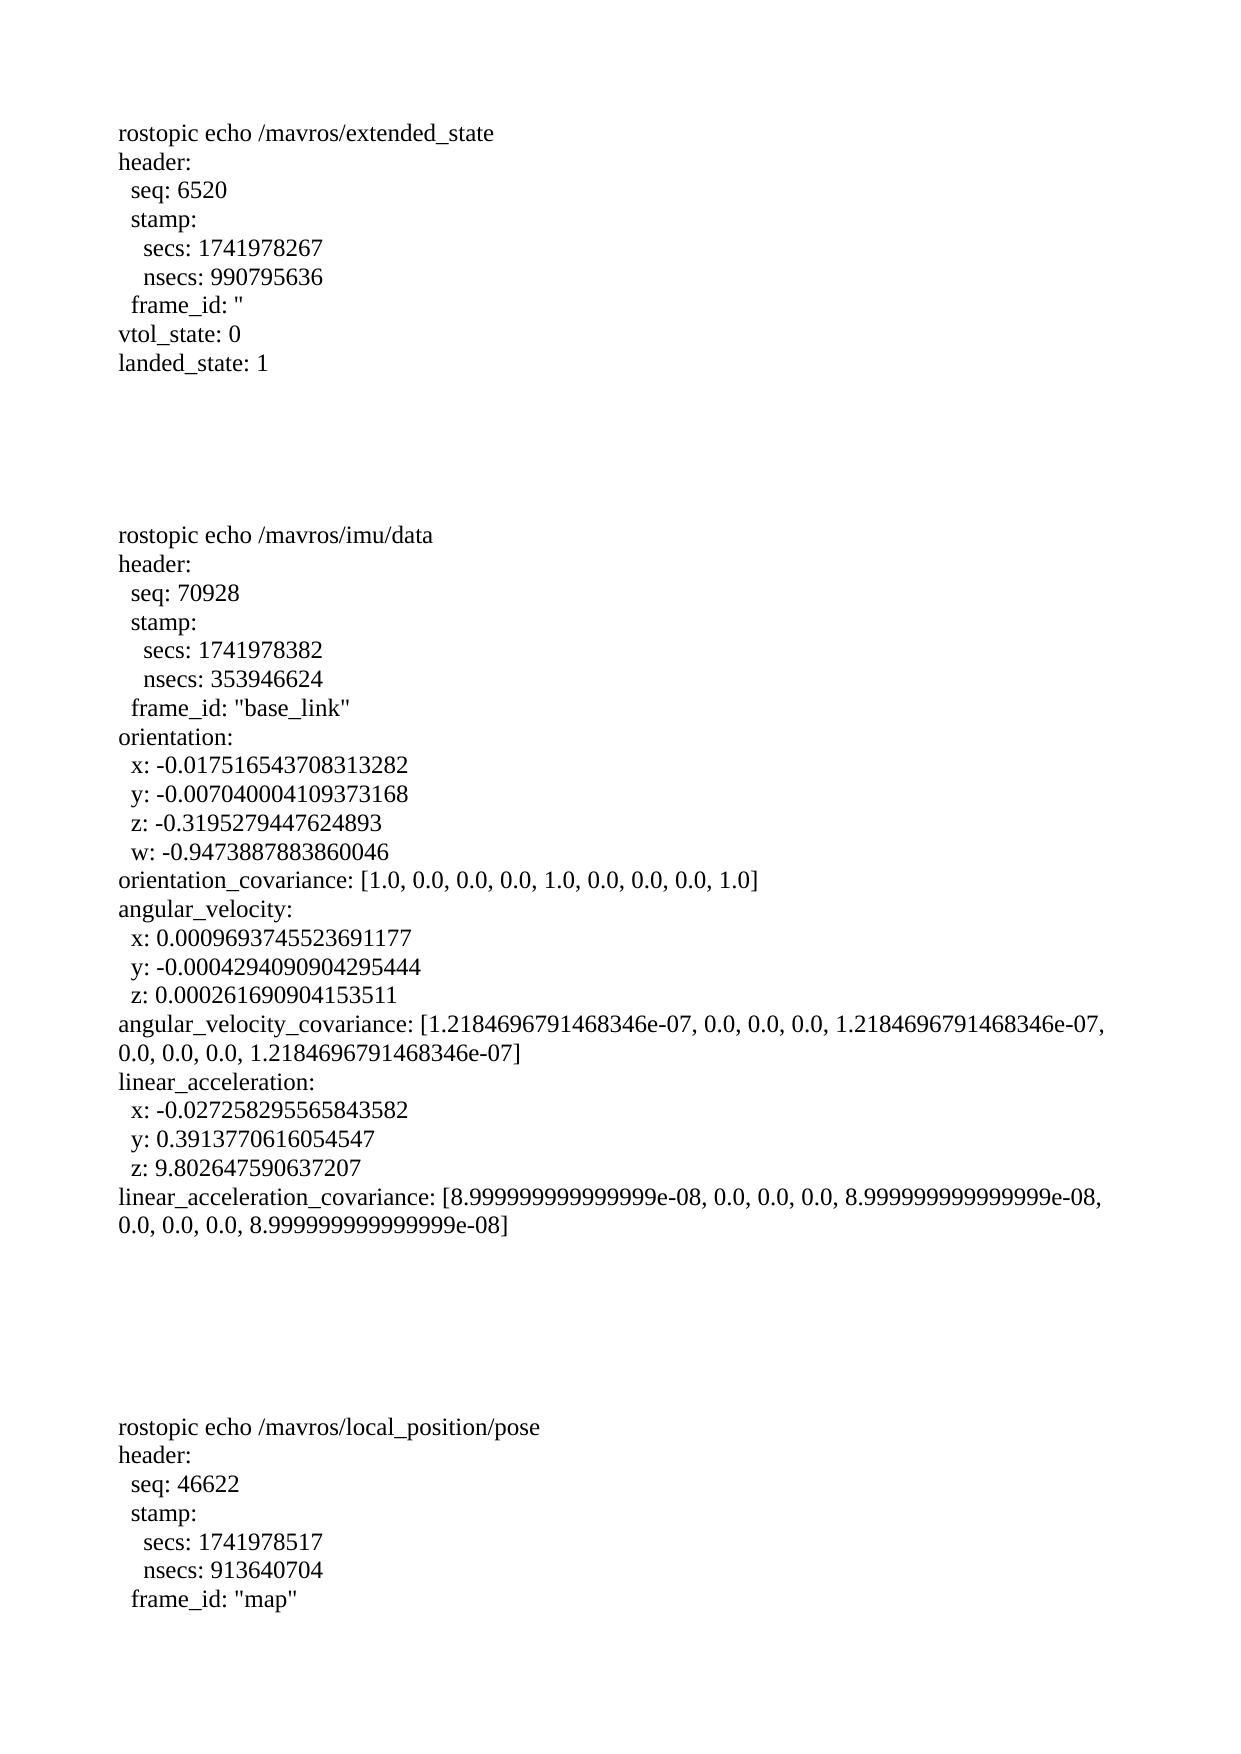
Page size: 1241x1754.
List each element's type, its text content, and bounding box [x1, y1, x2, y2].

text frame_id: "map" [118, 1584, 1122, 1613]
text header: [118, 1441, 1122, 1469]
text frame_id: "base_link" [118, 693, 1122, 722]
text angular_velocity: [118, 894, 1122, 923]
text nsecs: 913640704 [118, 1556, 1122, 1584]
text rostopic echo /mavros/imu/data [118, 521, 1122, 549]
text orientation_covariance: [1.0, 0.0, 0.0, 0.0, 1.0, 0.0, 0.0, 0.0, 1.0] [118, 866, 1122, 894]
text y: -0.0004294090904295444 [118, 952, 1122, 981]
text y: -0.007040004109373168 [118, 779, 1122, 808]
text rostopic echo /mavros/extended_state [118, 118, 1122, 147]
text angular_velocity_covariance: [1.2184696791468346e-07, 0.0, 0.0, 0.0, 1.2184696791468346e-07, 0.0, 0.0, 0.0, 1.2184696791468346e-07] [118, 1009, 1122, 1067]
text linear_acceleration: [118, 1067, 1122, 1096]
text y: 0.3913770616054547 [118, 1124, 1122, 1153]
text nsecs: 990795636 [118, 262, 1122, 291]
text x: -0.017516543708313282 [118, 751, 1122, 779]
text z: 0.000261690904153511 [118, 981, 1122, 1009]
text stamp: [118, 204, 1122, 233]
text stamp: [118, 607, 1122, 636]
text seq: 6520 [118, 176, 1122, 204]
text x: 0.0009693745523691177 [118, 923, 1122, 952]
text nsecs: 353946624 [118, 664, 1122, 693]
text seq: 46622 [118, 1469, 1122, 1498]
text header: [118, 549, 1122, 578]
text frame_id: '' [118, 291, 1122, 319]
text landed_state: 1 [118, 348, 1122, 377]
text secs: 1741978517 [118, 1527, 1122, 1556]
text z: 9.802647590637207 [118, 1153, 1122, 1182]
text stamp: [118, 1498, 1122, 1527]
text x: -0.027258295565843582 [118, 1096, 1122, 1124]
text header: [118, 147, 1122, 176]
text w: -0.9473887883860046 [118, 837, 1122, 866]
text linear_acceleration_covariance: [8.999999999999999e-08, 0.0, 0.0, 0.0, 8.999999999999999e-08, 0.0, 0.0, 0.0, 8.999999999999999e-08] [118, 1182, 1122, 1239]
text secs: 1741978382 [118, 636, 1122, 664]
text secs: 1741978267 [118, 233, 1122, 262]
text vtol_state: 0 [118, 319, 1122, 348]
text rostopic echo /mavros/local_position/pose [118, 1412, 1122, 1441]
text orientation: [118, 722, 1122, 751]
text z: -0.3195279447624893 [118, 808, 1122, 837]
text seq: 70928 [118, 578, 1122, 607]
